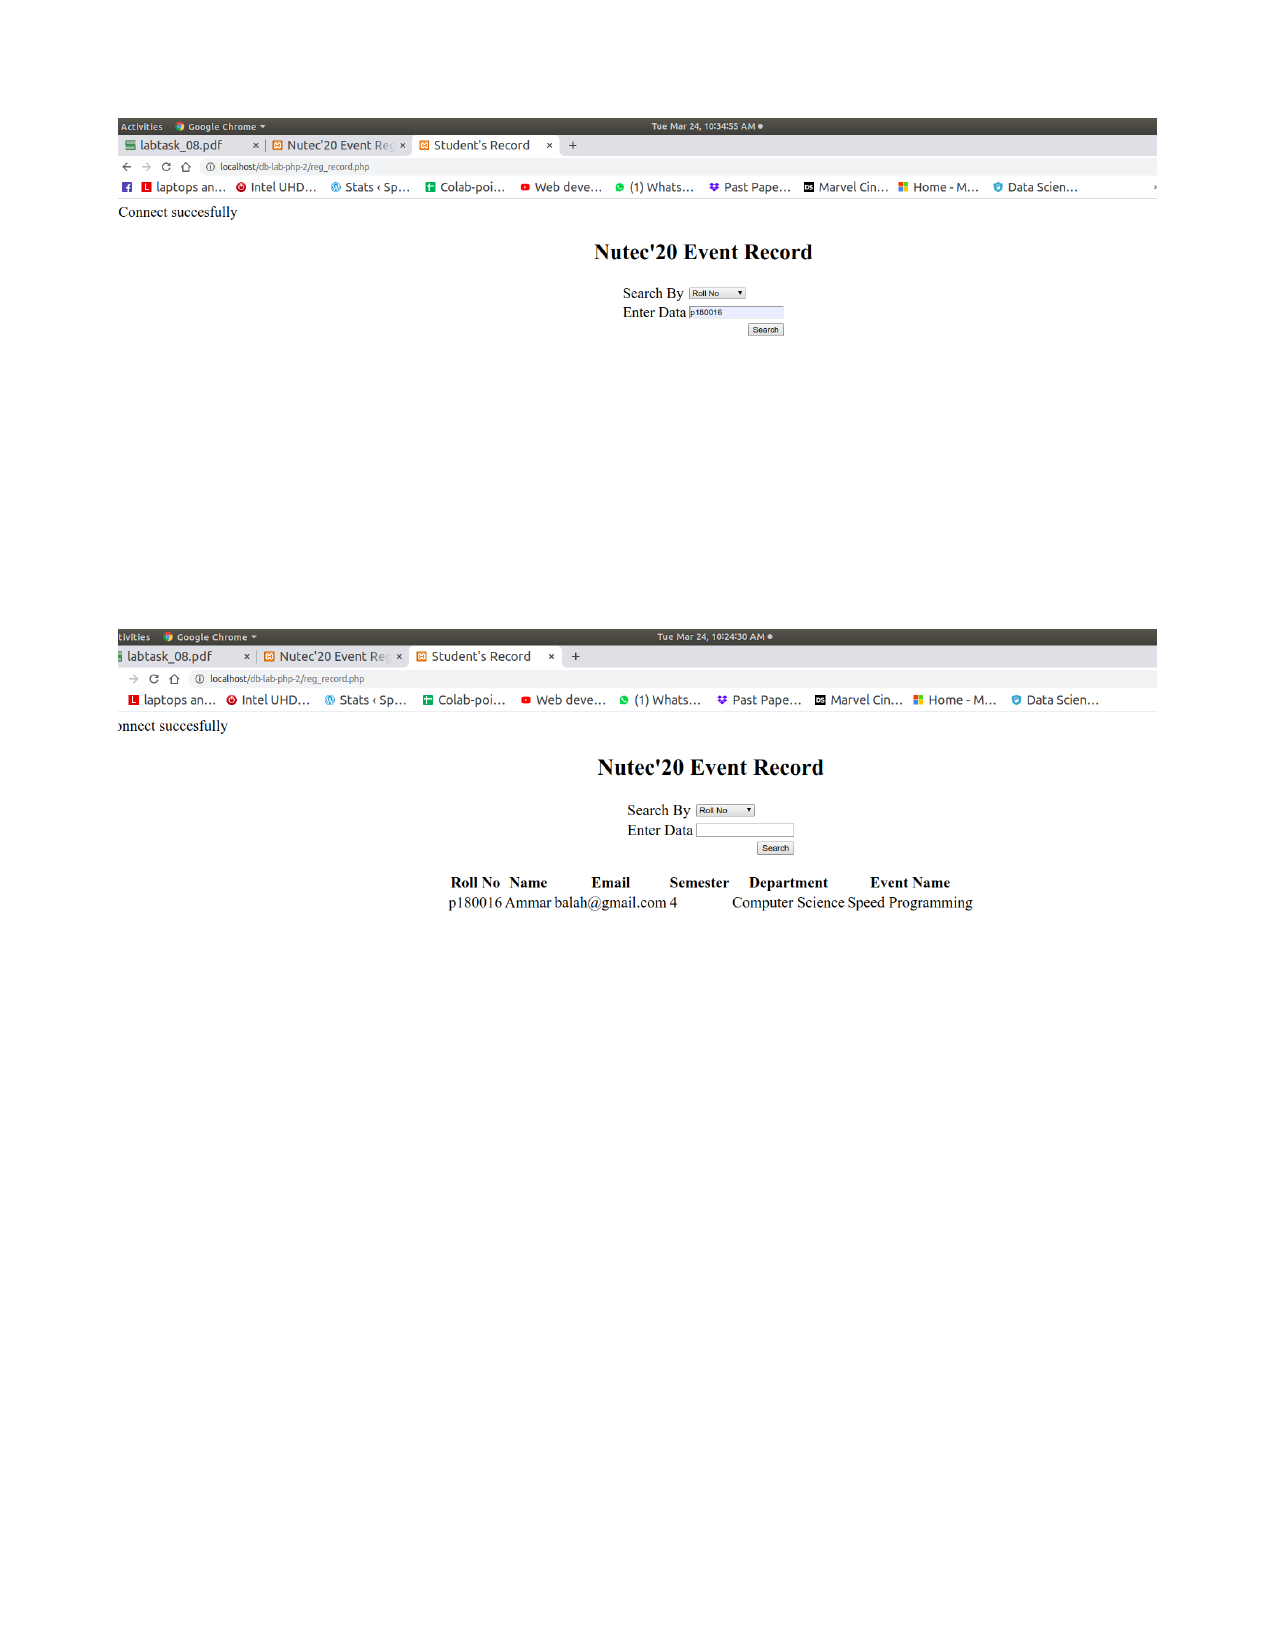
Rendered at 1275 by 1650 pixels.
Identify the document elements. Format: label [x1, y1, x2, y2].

picture [118, 629, 1157, 955]
picture [118, 118, 1157, 601]
